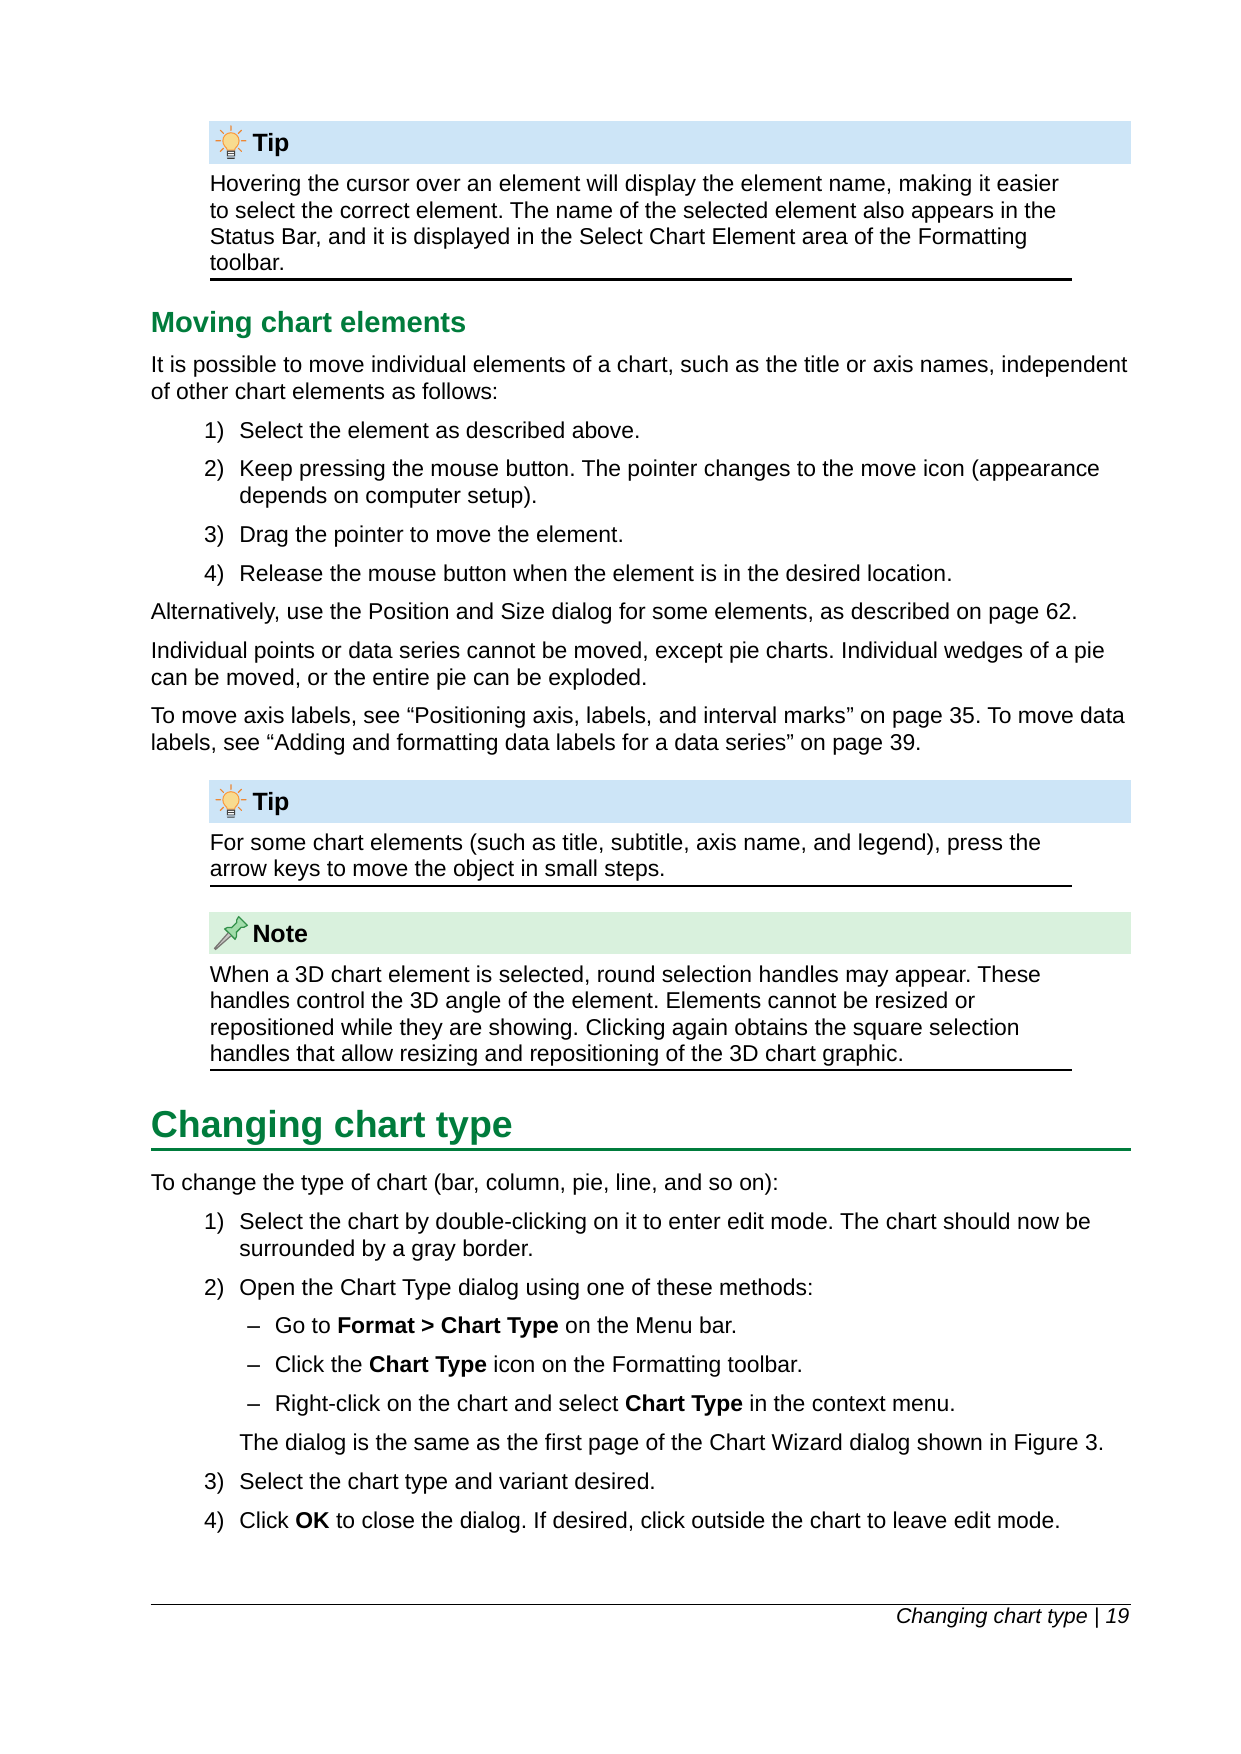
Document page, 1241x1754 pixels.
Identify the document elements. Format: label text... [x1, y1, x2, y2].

list Click OK to close the dialog. If desired, click outside the chart to leave edit mode. [224, 1507, 1131, 1533]
subtitle Moving chart elements [151, 305, 1131, 339]
list Select the chart type and variant desired. [224, 1468, 1131, 1494]
text For some chart elements (such as title, subtitle, axis name, and legend), press the arrow keys to move the object in small steps. [209, 829, 1072, 887]
text The dialog is the same as the first page of the Chart Wizard dialog shown in Figure 3. [239, 1429, 1131, 1455]
list To change the type of chart (bar, column, pie, line, and so on): [151, 1169, 1131, 1196]
list Open the Chart Type dialog using one of these methods: [224, 1273, 1131, 1300]
text Hovering the cursor over an element will display the element name, making it easier to select the correct element. The name of the selected element also appears in the Status Bar, and it is displayed in the Select Chart Element area of the Formatting toolbar. [209, 170, 1072, 281]
subtitle Tip [209, 780, 1131, 823]
subtitle Note [252, 912, 1131, 954]
list Select the chart by double-clicking on it to enter edit mode. The chart should now be surrounded by a gray border. [224, 1208, 1131, 1261]
text Alternatively, use the Position and Size dialog for some elements, as described on page 62. [151, 598, 1131, 625]
text To move axis labels, see “Positioning axis, labels, and interval marks” on page 35. To move data labels, see “Adding and formatting data labels for a data series” on page 39. [151, 702, 1131, 755]
list Right-click on the chart and select Chart Type in the context menu. [260, 1390, 1131, 1416]
text Individual points or data series cannot be moved, except pie charts. Individual wedges of a pie can be moved, or the entire pie can be exploded. [151, 637, 1131, 690]
list Release the mouse button when the element is in the desired location. [224, 559, 1131, 586]
list Click the Chart Type icon on the Formatting toolbar. [260, 1351, 1131, 1377]
text When a 3D chart element is selected, round selection handles may appear. These handles control the 3D angle of the element. Elements cannot be resized or repositioned while they are showing. Clicking again obtains the square selection handles that allow resizing and repositioning of the 3D chart graphic. [209, 961, 1072, 1071]
list Keep pressing the mouse button. The pointer changes to the move icon (appearance depends on computer setup). [224, 455, 1131, 508]
list Go to Format > Chart Type on the Menu bar. [260, 1312, 1131, 1339]
list Select the element as described above. [224, 417, 1131, 443]
subtitle Changing chart type [151, 1102, 1131, 1148]
list It is possible to move individual elements of a chart, such as the title or axis names, independent of other chart elements as follows: [151, 351, 1131, 404]
list Drag the pointer to move the element. [224, 521, 1131, 547]
subtitle Tip [209, 121, 1131, 164]
